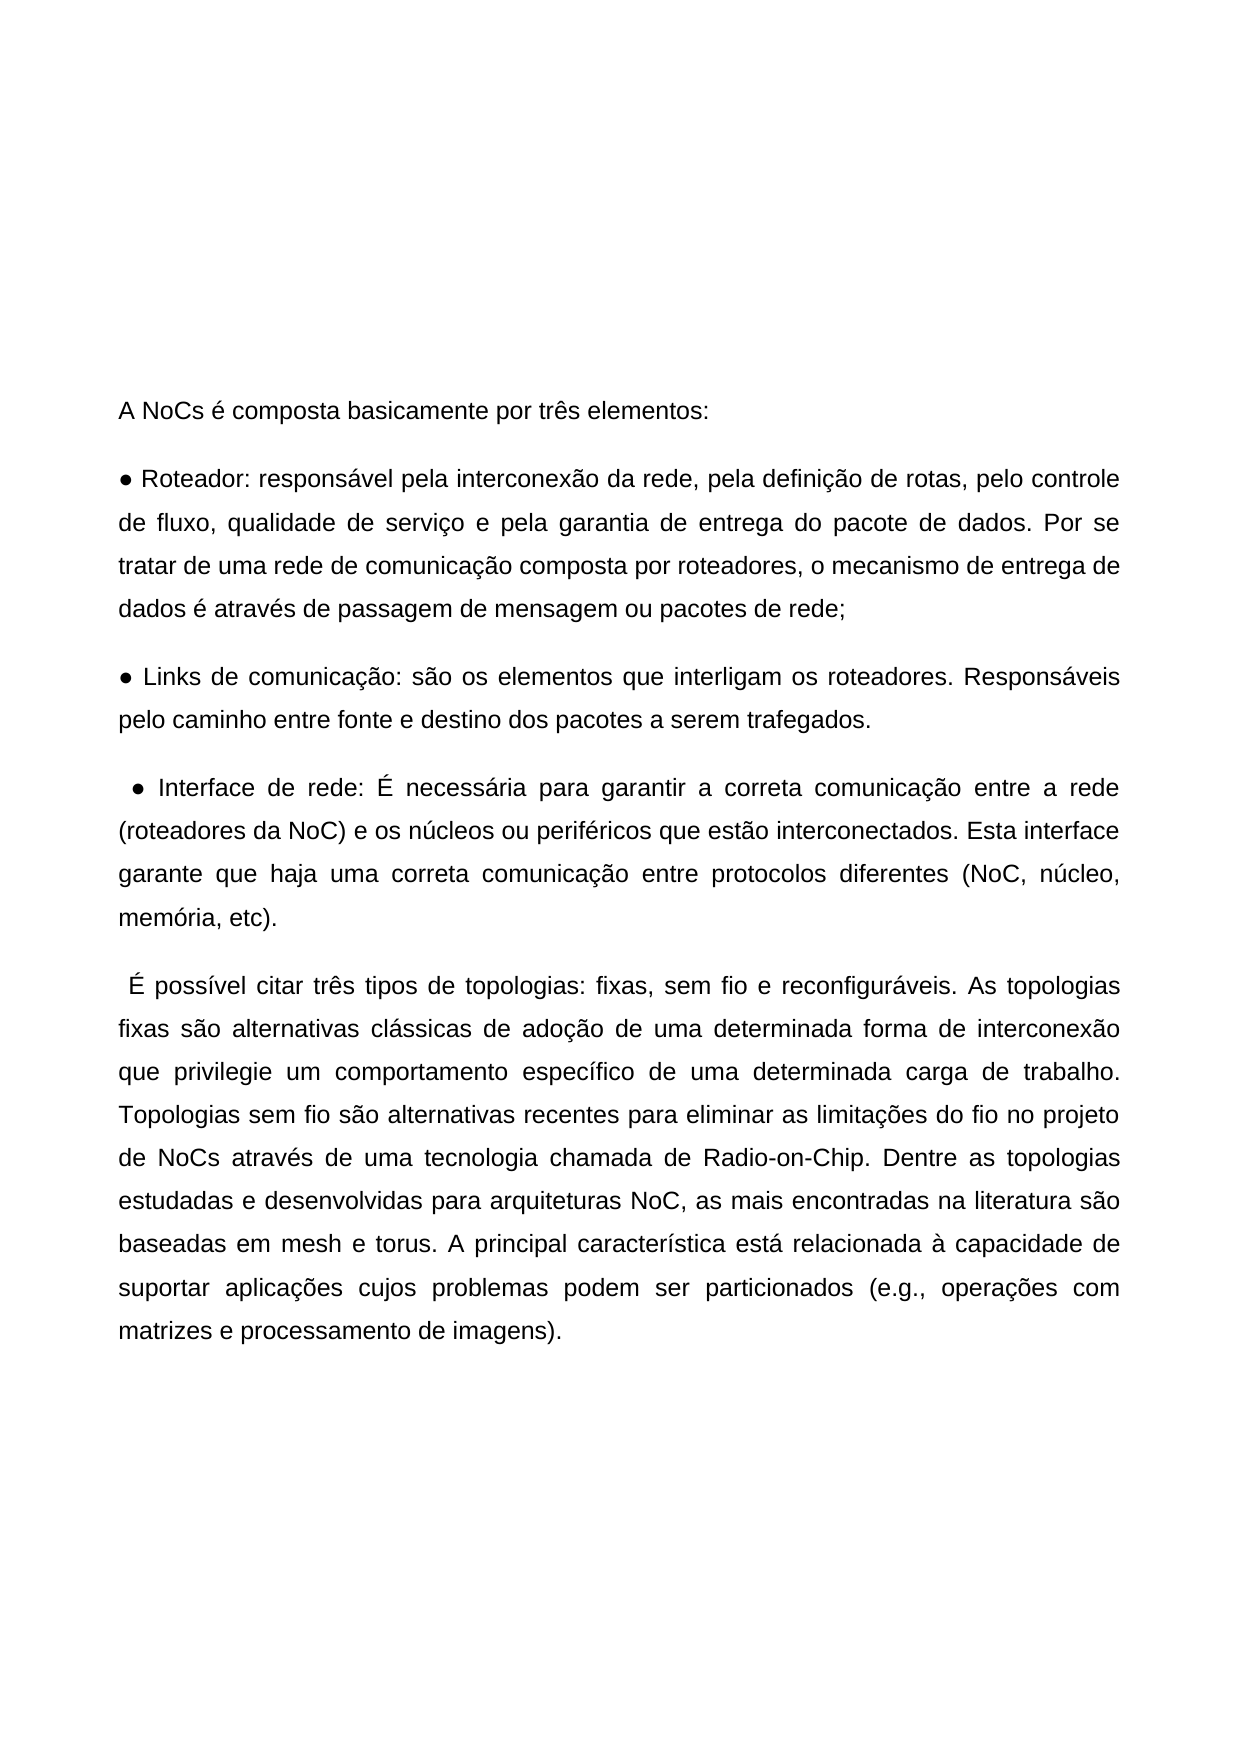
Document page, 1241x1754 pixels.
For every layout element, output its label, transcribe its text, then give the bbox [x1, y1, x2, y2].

text A NoCs é composta basicamente por três elementos: [118, 396, 1122, 425]
text ● Interface de rede: É necessária para garantir a correta comunicação entre a rede (roteadores da NoC) e os núcleos ou periféricos que estão interconectados. Esta interface garante que haja uma correta comunicação entre protocolos diferentes (NoC, núcleo, memória, etc). [118, 773, 1122, 931]
text É possível citar três tipos de topologias: fixas, sem fio e reconfiguráveis. As topologias fixas são alternativas clássicas de adoção de uma determinada forma de interconexão que privilegie um comportamento específico de uma determinada carga de trabalho. Topologias sem fio são alternativas recentes para eliminar as limitações do fio no projeto de NoCs através de uma tecnologia chamada de Radio-on-Chip. Dentre as topologias estudadas e desenvolvidas para arquiteturas NoC, as mais encontradas na literatura são baseadas em mesh e torus. A principal característica está relacionada à capacidade de suportar aplicações cujos problemas podem ser particionados (e.g., operações com matrizes e processamento de imagens). [118, 971, 1122, 1344]
text ● Links de comunicação: são os elementos que interligam os roteadores. Responsáveis pelo caminho entre fonte e destino dos pacotes a serem trafegados. [118, 662, 1122, 734]
text ● Roteador: responsável pela interconexão da rede, pela definição de rotas, pelo controle de fluxo, qualidade de serviço e pela garantia de entrega do pacote de dados. Por se tratar de uma rede de comunicação composta por roteadores, o mecanismo de entrega de dados é através de passagem de mensagem ou pacotes de rede; [118, 464, 1122, 623]
